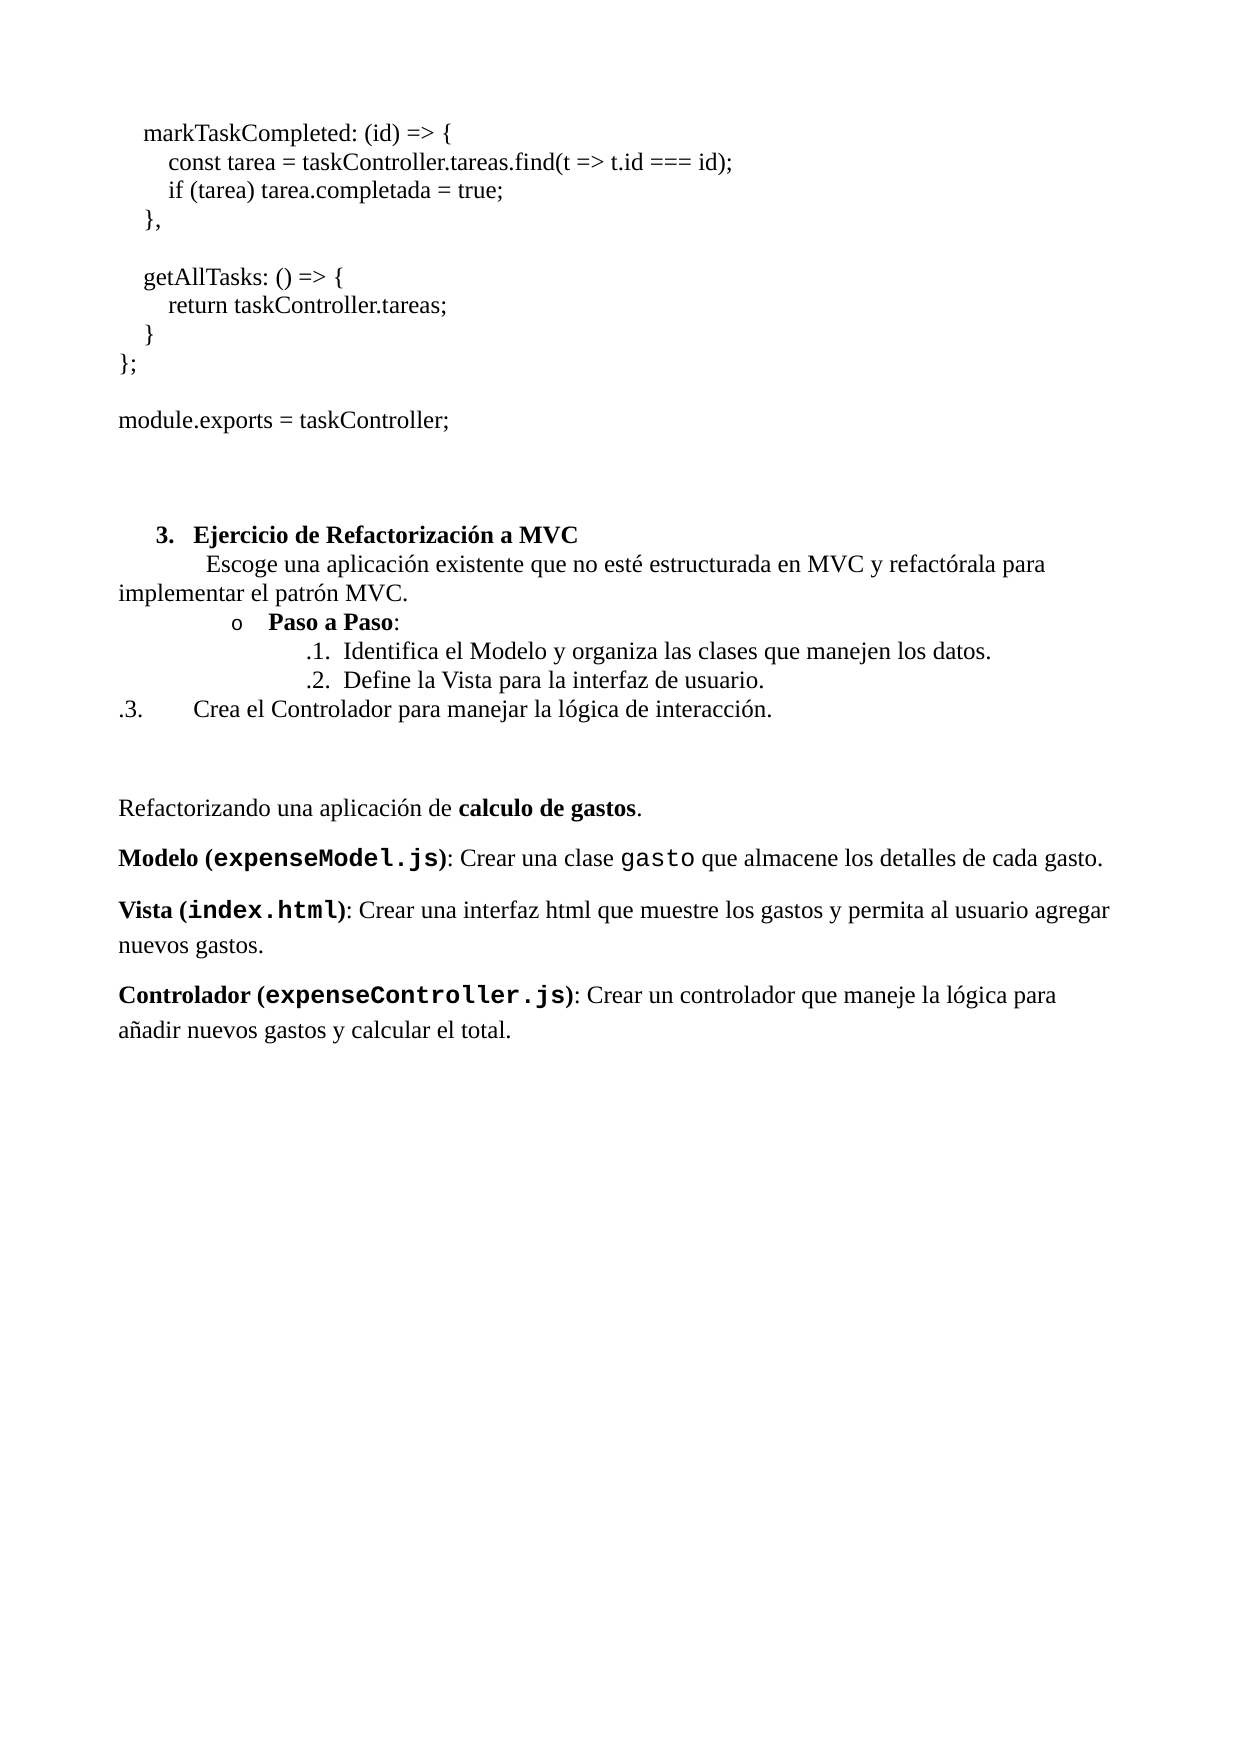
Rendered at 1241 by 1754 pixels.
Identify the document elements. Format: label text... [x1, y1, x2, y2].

text markTaskCompleted: (id) => { [118, 118, 1122, 147]
text Refactorizando una aplicación de calculo de gastos. [118, 793, 1122, 822]
text module.exports = taskController; [118, 406, 1122, 434]
text return taskController.tareas; [118, 291, 1122, 319]
text Escoge una aplicación existente que no esté estructurada en MVC y refactórala para implementar el patrón MVC. [118, 549, 1122, 607]
text const tarea = taskController.tareas.find(t => t.id === id); [118, 147, 1122, 176]
list Crea el Controlador para manejar la lógica de interacción. [118, 694, 1122, 723]
text } [118, 319, 1122, 348]
list Identifica el Modelo y organiza las clases que manejen los datos. [306, 636, 1122, 665]
text getAllTasks: () => { [118, 262, 1122, 291]
text }; [118, 348, 1122, 377]
text }, [118, 204, 1122, 233]
list Paso a Paso: [231, 607, 1122, 636]
text Modelo (expenseModel.js): Crear una clase gasto que almacene los detalles de cada gasto. [118, 843, 1122, 874]
text Controlador (expenseController.js): Crear un controlador que maneje la lógica para añadir nuevos gastos y calcular el total. [118, 980, 1122, 1044]
list Define la Vista para la interfaz de usuario. [306, 665, 1122, 694]
text if (tarea) tarea.completada = true; [118, 176, 1122, 204]
list Ejercicio de Refactorización a MVC [156, 521, 1122, 549]
text Vista (index.html): Crear una interfaz html que muestre los gastos y permita al usuario agregar nuevos gastos. [118, 895, 1122, 959]
